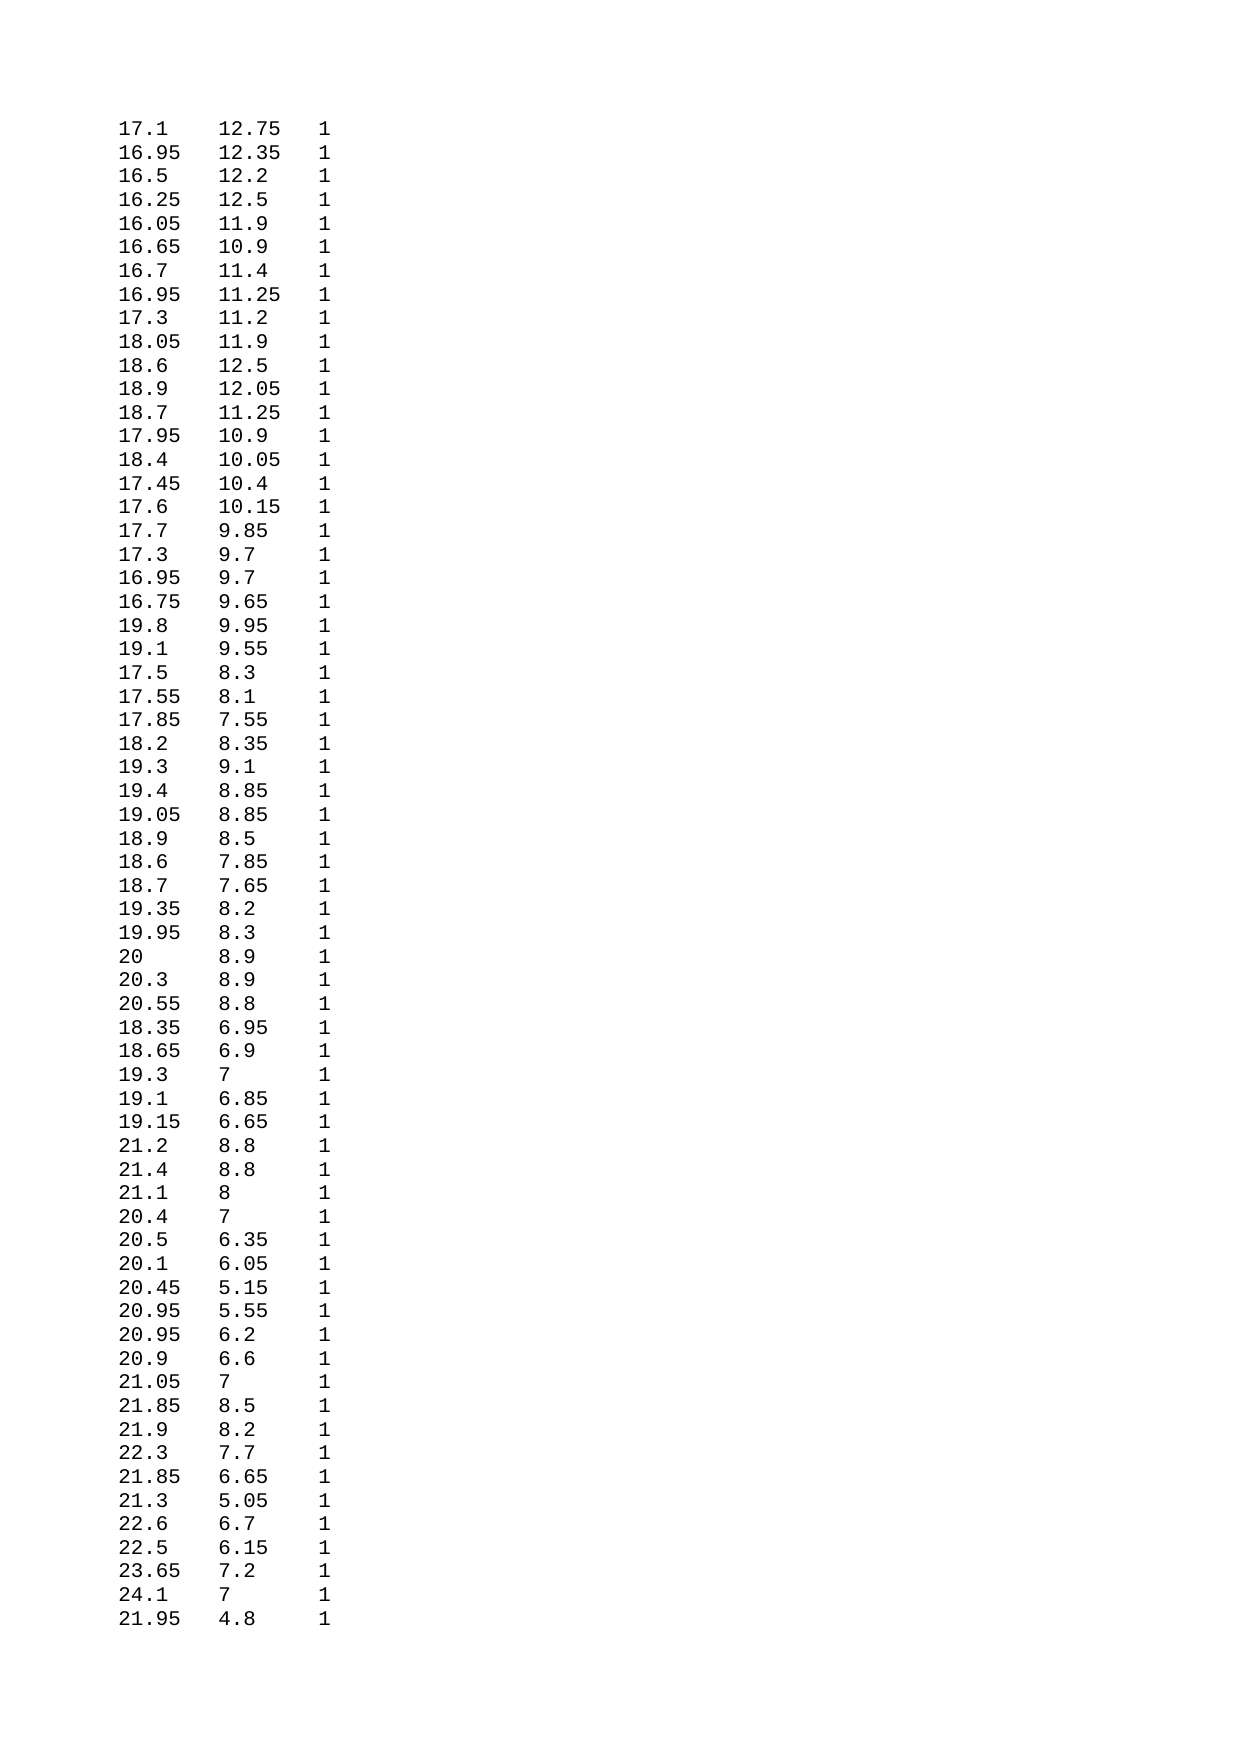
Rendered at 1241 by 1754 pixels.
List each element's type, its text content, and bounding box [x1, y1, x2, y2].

text 16.5 12.2 1 [118, 165, 1122, 189]
text 18.9 8.5 1 [118, 827, 1122, 851]
text 17.55 8.1 1 [118, 686, 1122, 709]
text 18.7 7.65 1 [118, 875, 1122, 898]
text 20.4 7 1 [118, 1206, 1122, 1229]
text 21.1 8 1 [118, 1182, 1122, 1206]
text 16.05 11.9 1 [118, 213, 1122, 236]
text 20 8.9 1 [118, 946, 1122, 969]
text 18.35 6.95 1 [118, 1017, 1122, 1040]
text 24.1 7 1 [118, 1584, 1122, 1608]
text 18.05 11.9 1 [118, 331, 1122, 354]
text 23.65 7.2 1 [118, 1561, 1122, 1584]
text 21.95 4.8 1 [118, 1608, 1122, 1631]
text 19.1 6.85 1 [118, 1088, 1122, 1111]
text 20.55 8.8 1 [118, 993, 1122, 1017]
text 17.3 9.7 1 [118, 544, 1122, 567]
text 19.8 9.95 1 [118, 615, 1122, 638]
text 17.45 10.4 1 [118, 473, 1122, 496]
text 20.45 5.15 1 [118, 1277, 1122, 1300]
text 19.35 8.2 1 [118, 898, 1122, 922]
text 19.95 8.3 1 [118, 922, 1122, 946]
text 22.3 7.7 1 [118, 1442, 1122, 1466]
text 20.5 6.35 1 [118, 1229, 1122, 1253]
text 18.65 6.9 1 [118, 1040, 1122, 1064]
text 16.95 11.25 1 [118, 284, 1122, 307]
text 21.85 6.65 1 [118, 1466, 1122, 1489]
text 18.7 11.25 1 [118, 402, 1122, 426]
text 21.4 8.8 1 [118, 1158, 1122, 1182]
text 20.95 6.2 1 [118, 1324, 1122, 1348]
text 19.3 7 1 [118, 1064, 1122, 1088]
text 19.4 8.85 1 [118, 780, 1122, 804]
text 20.9 6.6 1 [118, 1348, 1122, 1371]
text 20.3 8.9 1 [118, 969, 1122, 993]
text 18.9 12.05 1 [118, 378, 1122, 402]
text 21.3 5.05 1 [118, 1489, 1122, 1513]
text 19.1 9.55 1 [118, 638, 1122, 662]
text 20.95 5.55 1 [118, 1300, 1122, 1324]
text 19.05 8.85 1 [118, 804, 1122, 827]
text 16.25 12.5 1 [118, 189, 1122, 213]
text 19.15 6.65 1 [118, 1111, 1122, 1135]
text 16.75 9.65 1 [118, 591, 1122, 615]
text 17.6 10.15 1 [118, 496, 1122, 520]
text 17.85 7.55 1 [118, 709, 1122, 733]
text 16.65 10.9 1 [118, 236, 1122, 260]
text 17.3 11.2 1 [118, 307, 1122, 331]
text 22.6 6.7 1 [118, 1513, 1122, 1537]
text 18.2 8.35 1 [118, 733, 1122, 757]
text 17.7 9.85 1 [118, 520, 1122, 544]
text 22.5 6.15 1 [118, 1537, 1122, 1561]
text 17.95 10.9 1 [118, 426, 1122, 449]
text 17.5 8.3 1 [118, 662, 1122, 686]
text 21.9 8.2 1 [118, 1419, 1122, 1442]
text 18.4 10.05 1 [118, 449, 1122, 473]
text 16.95 9.7 1 [118, 567, 1122, 591]
text 19.3 9.1 1 [118, 757, 1122, 780]
text 16.7 11.4 1 [118, 260, 1122, 284]
text 20.1 6.05 1 [118, 1253, 1122, 1277]
text 21.2 8.8 1 [118, 1135, 1122, 1158]
text 21.85 8.5 1 [118, 1395, 1122, 1419]
text 16.95 12.35 1 [118, 142, 1122, 165]
text 17.1 12.75 1 [118, 118, 1122, 142]
text 18.6 7.85 1 [118, 851, 1122, 875]
text 18.6 12.5 1 [118, 354, 1122, 378]
text 21.05 7 1 [118, 1371, 1122, 1395]
